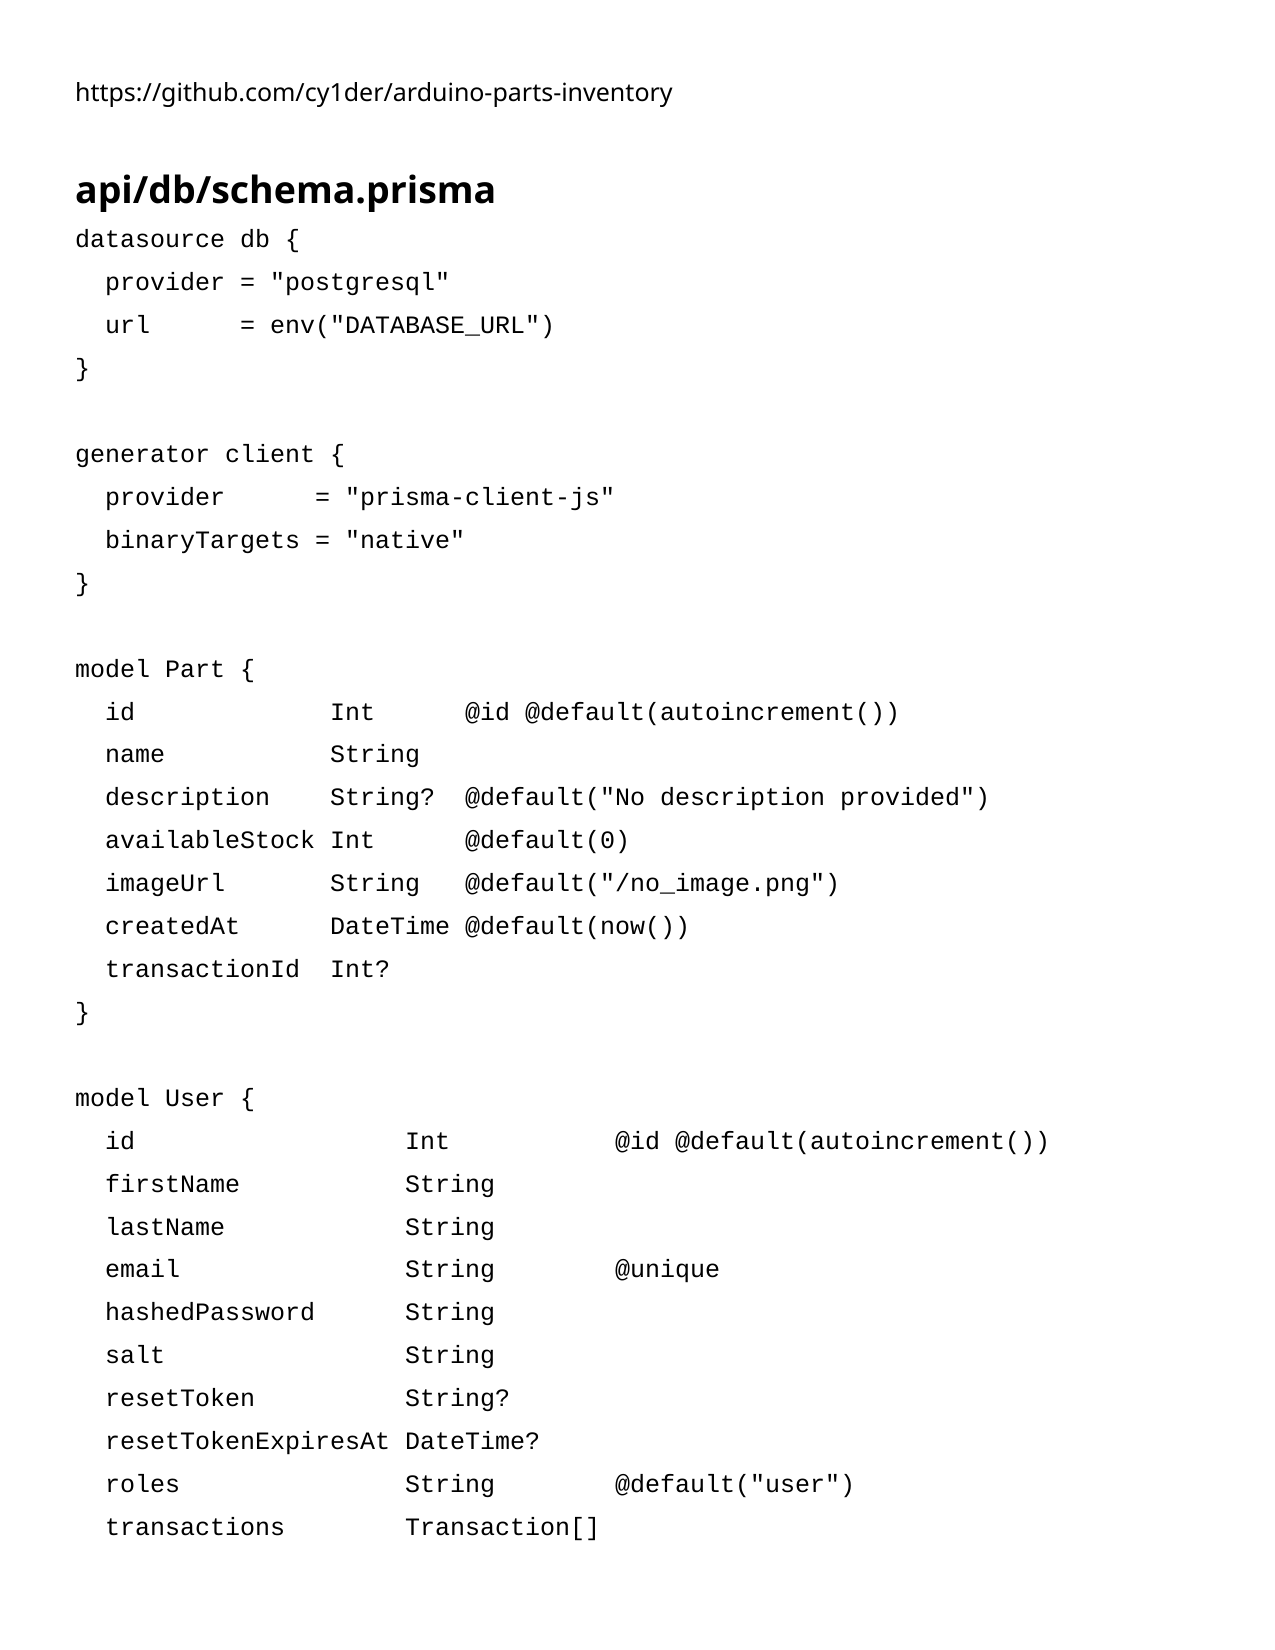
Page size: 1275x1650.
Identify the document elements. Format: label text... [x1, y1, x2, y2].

text url = env("DATABASE_URL") [75, 313, 1200, 341]
text datasource db { [75, 227, 1200, 255]
text name String [75, 742, 1200, 770]
text id Int @id @default(autoincrement()) [75, 1128, 1200, 1157]
text generator client { [75, 442, 1200, 470]
text lastName String [75, 1214, 1200, 1242]
text hashedPassword String [75, 1300, 1200, 1328]
text provider = "postgresql" [75, 270, 1200, 298]
text salt String [75, 1343, 1200, 1371]
text description String? @default("No description provided") [75, 785, 1200, 813]
text availableStock Int @default(0) [75, 828, 1200, 856]
text model Part { [75, 656, 1200, 684]
text } [75, 356, 1200, 384]
text createdAt DateTime @default(now()) [75, 914, 1200, 942]
text model User { [75, 1085, 1200, 1114]
text } [75, 999, 1200, 1028]
text resetToken String? [75, 1386, 1200, 1414]
text email String @unique [75, 1257, 1200, 1285]
subtitle api/db/schema.prisma [75, 163, 1200, 214]
text roles String @default("user") [75, 1472, 1200, 1500]
text imageUrl String @default("/no_image.png") [75, 871, 1200, 899]
text provider = "prisma-client-js" [75, 484, 1200, 513]
text transactions Transaction[] [75, 1514, 1200, 1543]
text resetTokenExpiresAt DateTime? [75, 1429, 1200, 1457]
text id Int @id @default(autoincrement()) [75, 699, 1200, 727]
text firstName String [75, 1171, 1200, 1199]
text transactionId Int? [75, 957, 1200, 985]
text } [75, 570, 1200, 599]
text binaryTargets = "native" [75, 527, 1200, 556]
